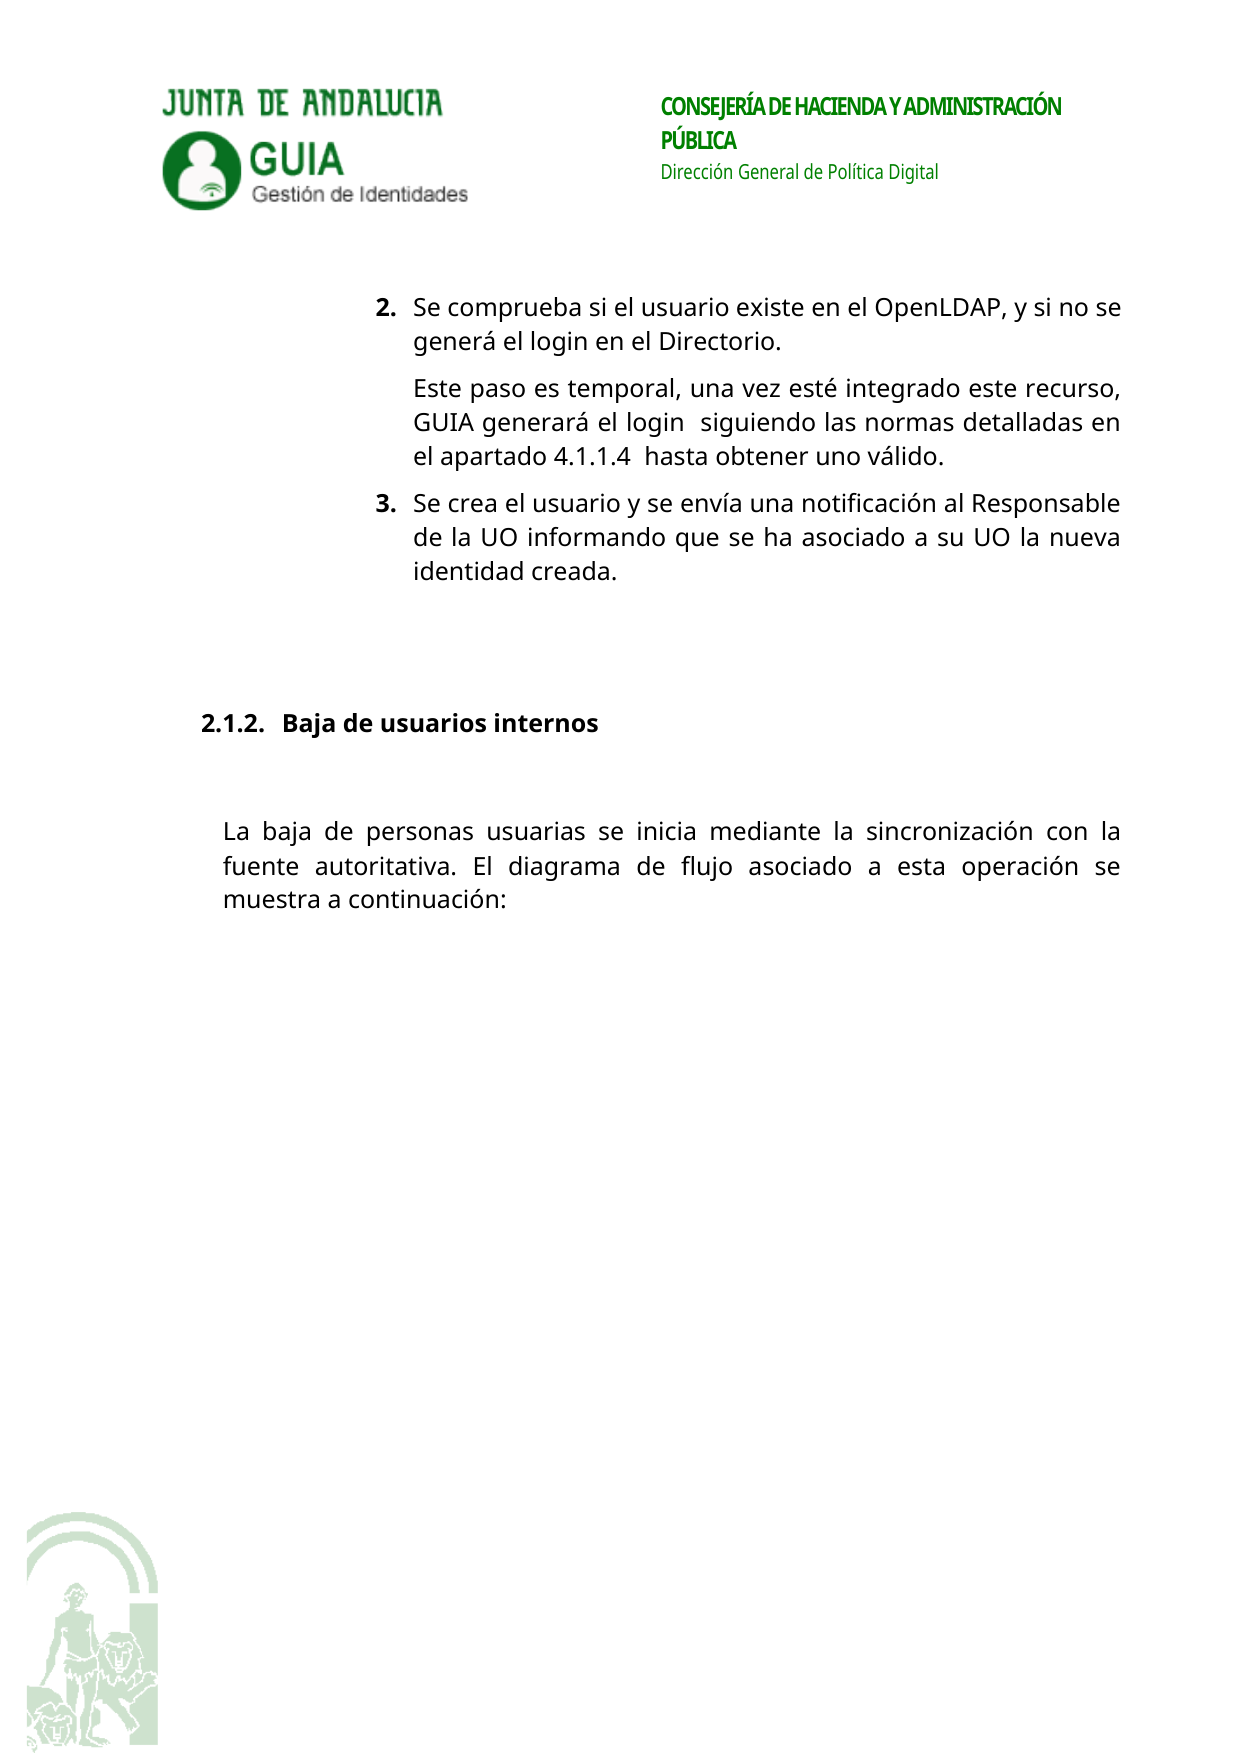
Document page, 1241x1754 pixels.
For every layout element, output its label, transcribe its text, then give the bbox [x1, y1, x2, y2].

picture [147, 82, 498, 225]
list Se crea el usuario y se envía una notificación al Responsable de la UO informando que se ha asociado a su UO la nueva identidad creada. [375, 485, 1122, 587]
list Se comprueba si el usuario existe en el OpenLDAP, y si no se generá el login en el Directorio. [375, 290, 1122, 358]
list Este paso es temporal, una vez esté integrado este recurso, GUIA generará el login siguiendo las normas detalladas en el apartado 4.1.1.4 hasta obtener uno válido. [375, 371, 1122, 473]
picture [26, 1511, 159, 1753]
list La baja de personas usuarias se inicia mediante la sincronización con la fuente autoritativa. El diagrama de flujo asociado a esta operación se muestra a continuación: [185, 814, 1122, 916]
subtitle Baja de usuarios internos [201, 706, 1122, 740]
